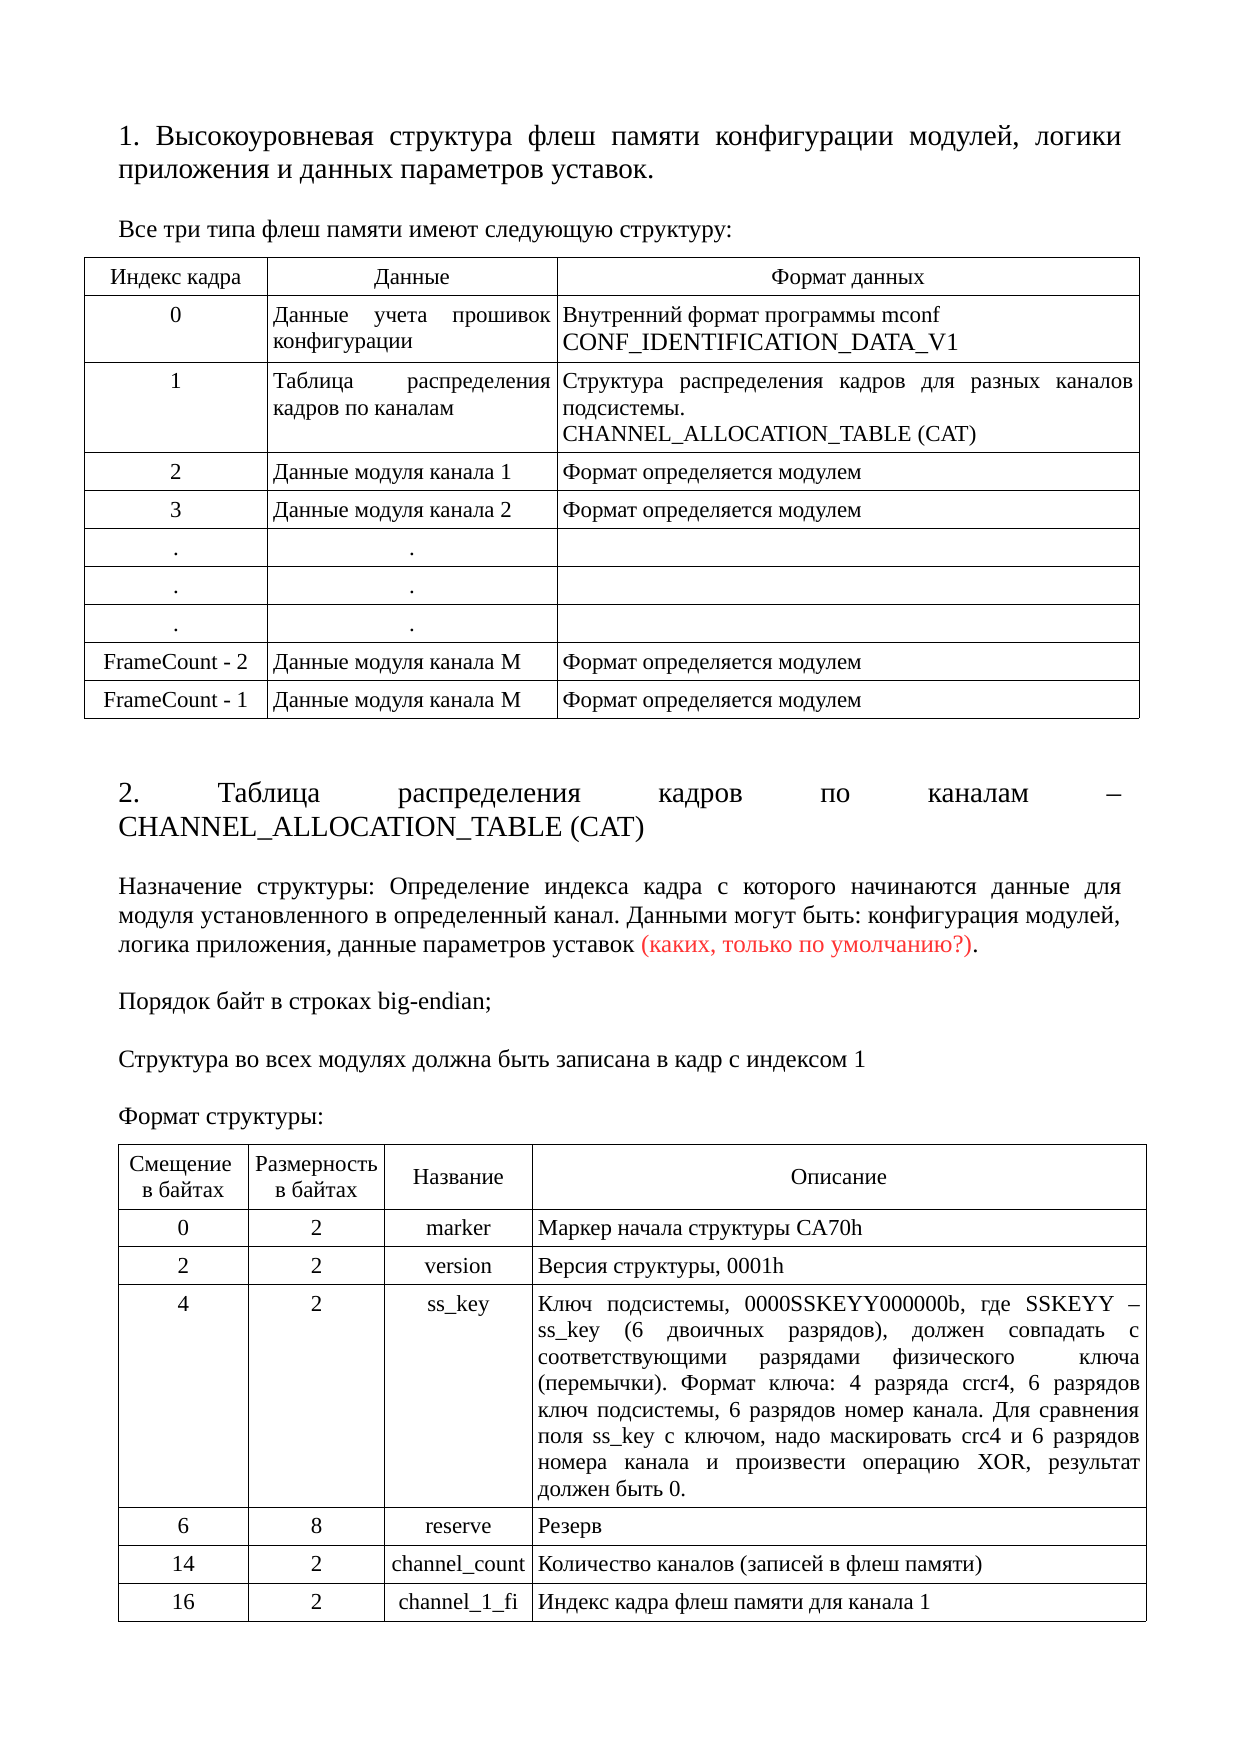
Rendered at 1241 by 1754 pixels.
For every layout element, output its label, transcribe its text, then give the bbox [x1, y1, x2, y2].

table_cell . [85, 567, 267, 604]
table_cell 3 [85, 491, 267, 528]
table_cell 2 [85, 453, 267, 490]
table_cell Количество каналов (записей в флеш памяти) [533, 1546, 1146, 1583]
table_cell . [85, 605, 267, 642]
subtitle 1. Высокоуровневая структура флеш памяти конфигурации модулей, логики приложения и данных параметров уставок. [118, 118, 1122, 185]
table_cell Данные модуля канала M [268, 681, 557, 718]
table_cell reserve [385, 1508, 532, 1545]
table_cell . [85, 529, 267, 566]
text Порядок байт в строках big-endian; [118, 986, 1122, 1015]
table_cell 0 [85, 296, 267, 362]
table_header Смещение в байтах [119, 1145, 248, 1208]
table_header Индекс кадра [85, 258, 267, 295]
table_cell Формат определяется модулем [558, 491, 1139, 528]
table_cell 16 [119, 1584, 248, 1621]
text Формат структуры: [118, 1101, 1122, 1130]
table_cell Резерв [533, 1508, 1146, 1545]
table_cell . [268, 567, 557, 604]
table_cell 14 [119, 1546, 248, 1583]
table_cell 0 [119, 1210, 248, 1246]
table_cell 1 [85, 363, 267, 452]
table_cell Таблица распределения кадров по каналам [268, 363, 557, 452]
table_cell 6 [119, 1508, 248, 1545]
table_cell Маркер начала структуры CA70h [533, 1210, 1146, 1246]
table_cell Формат определяется модулем [558, 453, 1139, 490]
table_cell FrameCount - 2 [85, 643, 267, 680]
table_cell Структура распределения кадров для разных каналов подсистемы. CHANNEL_ALLOCATION_TABLE (CAT) [558, 363, 1139, 452]
text Назначение структуры: Определение индекса кадра с которого начинаются данные для модуля установленного в определенный канал. Данными могут быть: конфигурация модулей, логика приложения, данные параметров уставок (каких, только по умолчанию?). [118, 871, 1122, 957]
table_cell marker [385, 1210, 532, 1246]
subtitle 2. Таблица распределения кадров по каналам – CHANNEL_ALLOCATION_TABLE (CAT) [118, 775, 1122, 842]
table_header Название [385, 1145, 532, 1208]
table_cell Формат определяется модулем [558, 643, 1139, 680]
table_cell [558, 605, 1139, 642]
table_cell 2 [249, 1285, 384, 1507]
text Структура во всех модулях должна быть записана в кадр с индексом 1 [118, 1044, 1122, 1072]
table_cell 4 [119, 1285, 248, 1507]
table_cell Внутренний формат программы mconf CONF_IDENTIFICATION_DATA_V1 [558, 296, 1139, 362]
table_cell 2 [249, 1546, 384, 1583]
table_cell 2 [119, 1247, 248, 1284]
table_cell Данные учета прошивок конфигурации [268, 296, 557, 362]
table_header Формат данных [558, 258, 1139, 295]
table_cell Версия структуры, 0001h [533, 1247, 1146, 1284]
table_cell version [385, 1247, 532, 1284]
table_cell Данные модуля канала 1 [268, 453, 557, 490]
table_cell [558, 529, 1139, 566]
table_cell channel_count [385, 1546, 532, 1583]
table_cell 2 [249, 1247, 384, 1284]
table_cell 2 [249, 1210, 384, 1246]
table_cell Формат определяется модулем [558, 681, 1139, 718]
table_cell . [268, 605, 557, 642]
table_cell Индекс кадра флеш памяти для канала 1 [533, 1584, 1146, 1621]
table_cell channel_1_fi [385, 1584, 532, 1621]
table_cell Данные модуля канала 2 [268, 491, 557, 528]
table_cell Ключ подсистемы, 0000SSKEYY000000b, где SSKEYY – ss_key (6 двоичных разрядов), должен совпадать с соответствующими разрядами физического ключа (перемычки). Формат ключа: 4 разряда crcr4, 6 разрядов ключ подсистемы, 6 разрядов номер канала. Для сравнения поля ss_key с ключом, надо маскировать crc4 и 6 разрядов номера канала и произвести операцию XOR, результат должен быть 0. [533, 1285, 1146, 1507]
table_cell Данные модуля канала M [268, 643, 557, 680]
text Все три типа флеш памяти имеют следующую структуру: [118, 214, 1122, 243]
table_cell FrameCount - 1 [85, 681, 267, 718]
table_header Описание [533, 1145, 1146, 1208]
table_cell [558, 567, 1139, 604]
table_cell ss_key [385, 1285, 532, 1507]
table_cell 2 [249, 1584, 384, 1621]
table_header Размерность в байтах [249, 1145, 384, 1208]
table_cell 8 [249, 1508, 384, 1545]
table_header Данные [268, 258, 557, 295]
table_cell . [268, 529, 557, 566]
